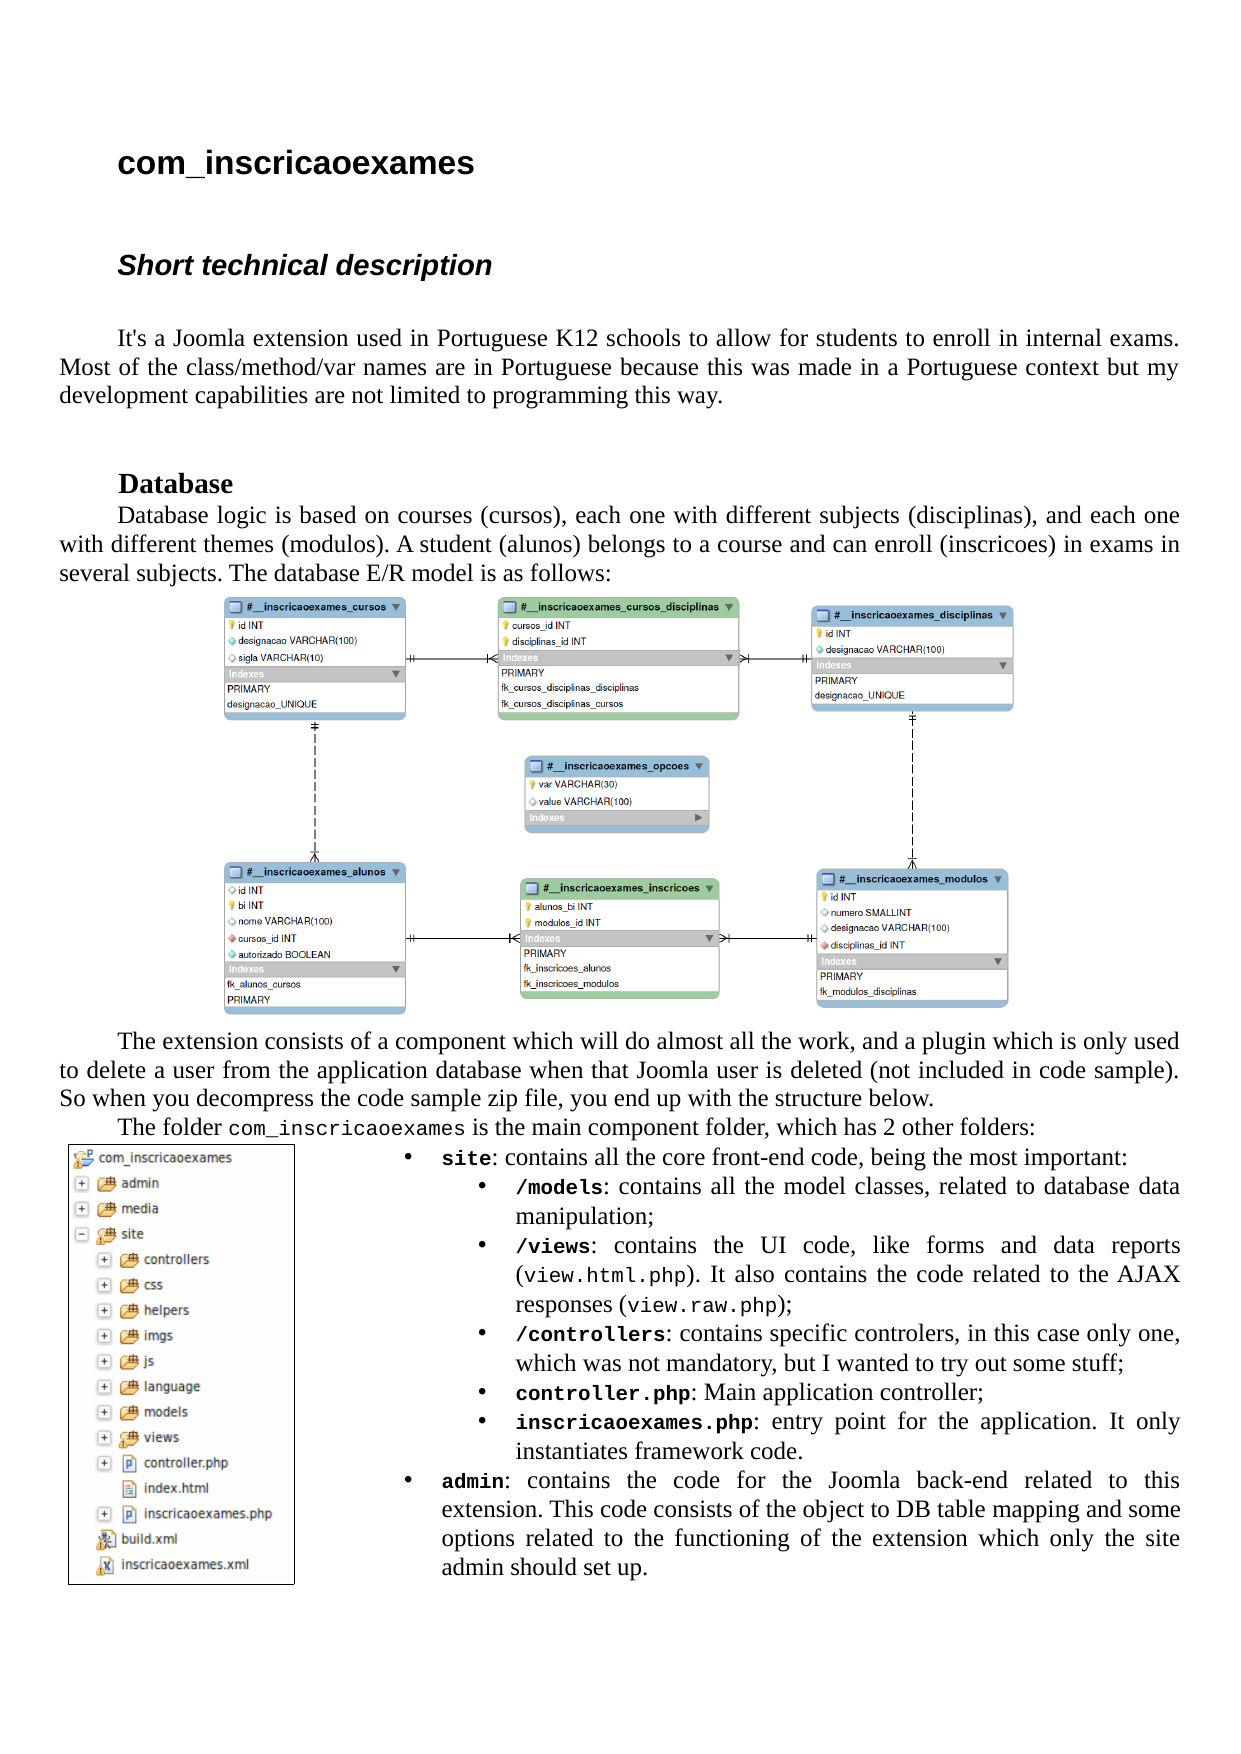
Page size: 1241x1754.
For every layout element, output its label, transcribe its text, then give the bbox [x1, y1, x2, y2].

list /views: contains the UI code, like forms and data reports (view.html.php). It also contains the code related to the AJAX responses (view.raw.php); [295, 1230, 1181, 1318]
text The folder com_inscricaoexames is the main component folder, which has 2 other folders: [59, 1112, 1181, 1142]
picture [215, 586, 1026, 1026]
picture [70, 1146, 291, 1582]
list controller.php: Main application controller; [295, 1377, 1181, 1406]
subtitle com_inscricaoexames [59, 143, 1181, 182]
list admin: contains the code for the Joomla back-end related to this extension. This code consists of the object to DB table mapping and some options related to the functioning of the extension which only the site admin should set up. [295, 1465, 1181, 1581]
text It's a Joomla extension used in Portuguese K12 schools to allow for students to enroll in internal exams. Most of the class/method/var names are in Portuguese because this was made in a Portuguese context but my development capabilities are not limited to programming this way. [59, 323, 1181, 409]
list [69, 1145, 294, 1584]
subtitle Short technical description [59, 248, 1181, 282]
text The extension consists of a component which will do almost all the work, and a plugin which is only used to delete a user from the application database when that Joomla user is deleted (not included in code sample). So when you decompress the code sample zip file, you end up with the structure below. [59, 1026, 1181, 1112]
list inscricaoexames.php: entry point for the application. It only instantiates framework code. [295, 1406, 1181, 1465]
list /controllers: contains specific controlers, in this case only one, which was not mandatory, but I wanted to try out some stuff; [295, 1318, 1181, 1377]
list /models: contains all the model classes, related to database data manipulation; [295, 1171, 1181, 1230]
list site: contains all the core front-end code, being the most important: [67, 1142, 1181, 1171]
text Database logic is based on courses (cursos), each one with different subjects (disciplinas), and each one with different themes (modulos). A student (alunos) belongs to a course and can enroll (inscricoes) in exams in several subjects. The database E/R model is as follows: [59, 500, 1181, 586]
subtitle Database [59, 467, 1181, 500]
